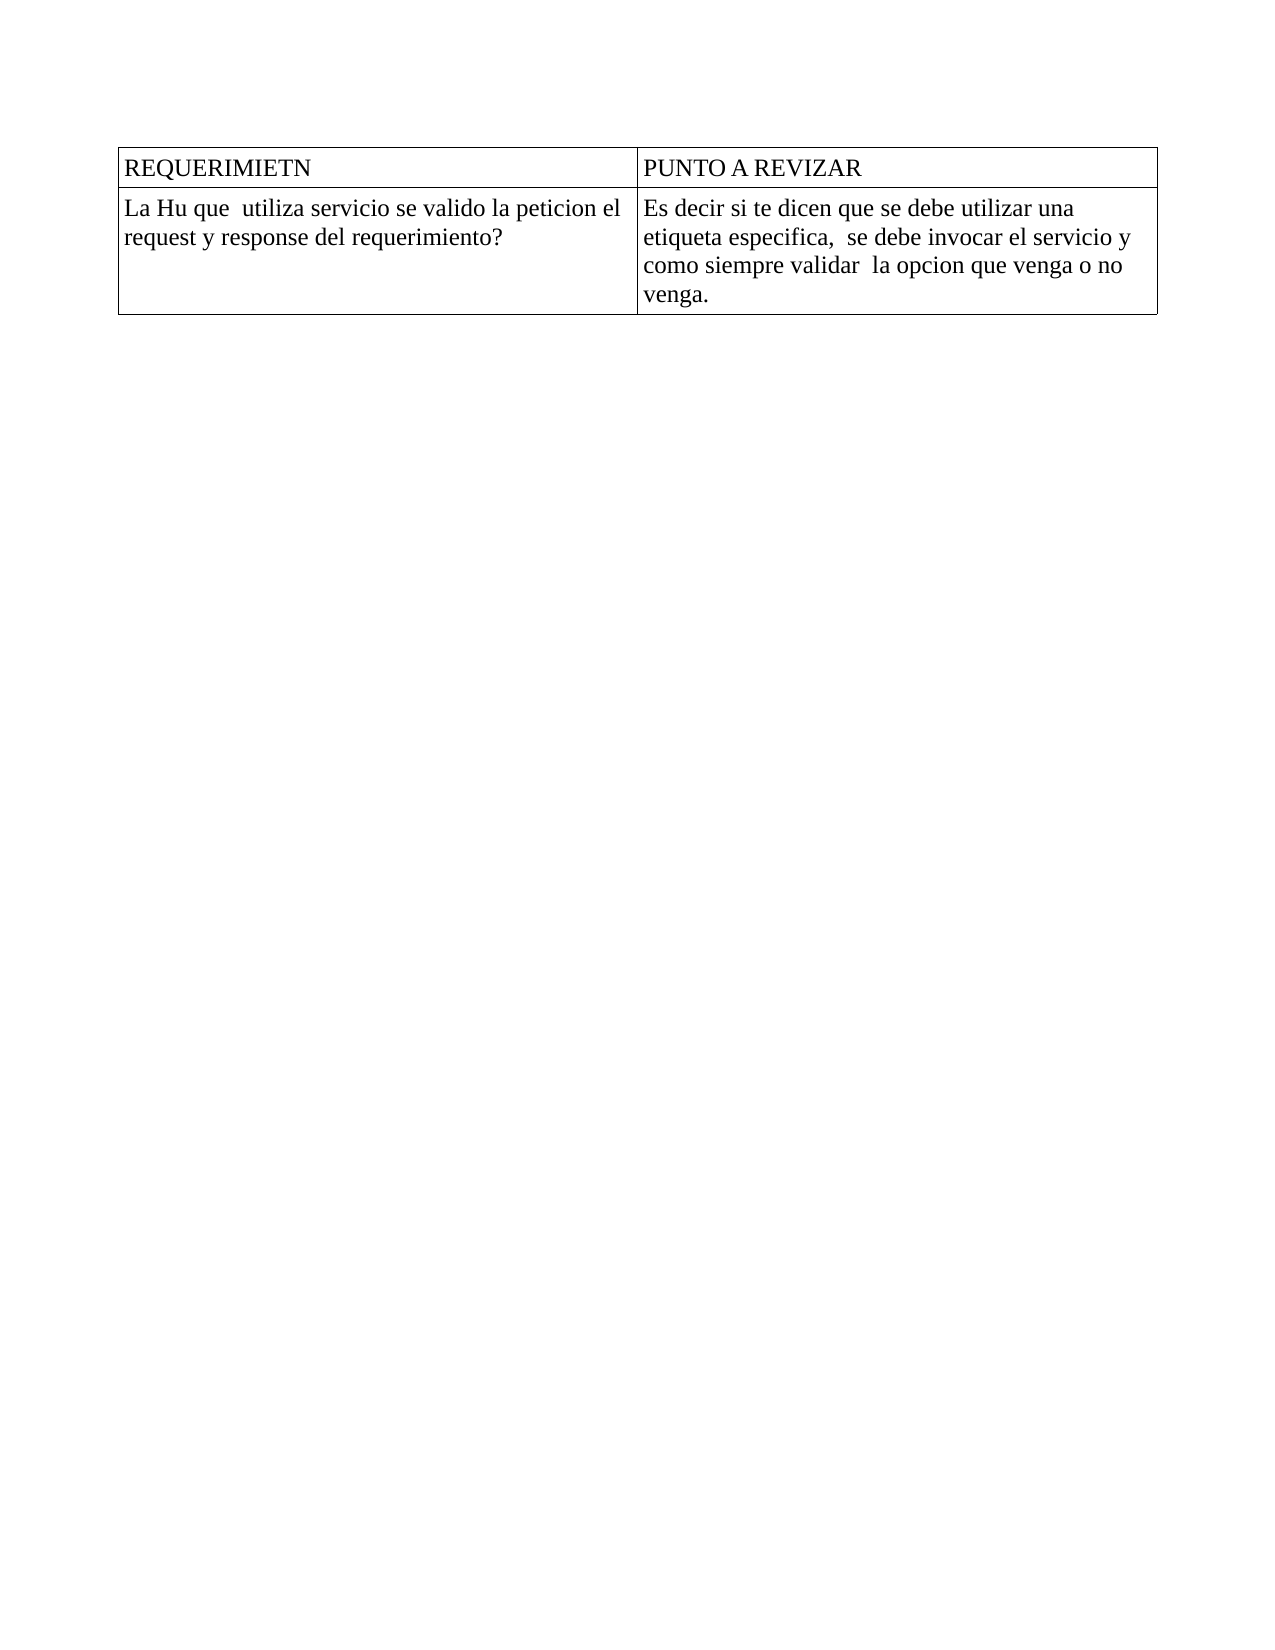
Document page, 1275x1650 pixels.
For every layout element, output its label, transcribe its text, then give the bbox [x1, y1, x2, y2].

table_cell Es decir si te dicen que se debe utilizar una etiqueta especifica, se debe invocar el servicio y como siempre validar la opcion que venga o no venga. [638, 188, 1157, 314]
table_cell La Hu que utiliza servicio se valido la peticion el request y response del requerimiento? [119, 188, 637, 314]
table_header PUNTO A REVIZAR [638, 148, 1157, 187]
table_header REQUERIMIETN [119, 148, 637, 187]
